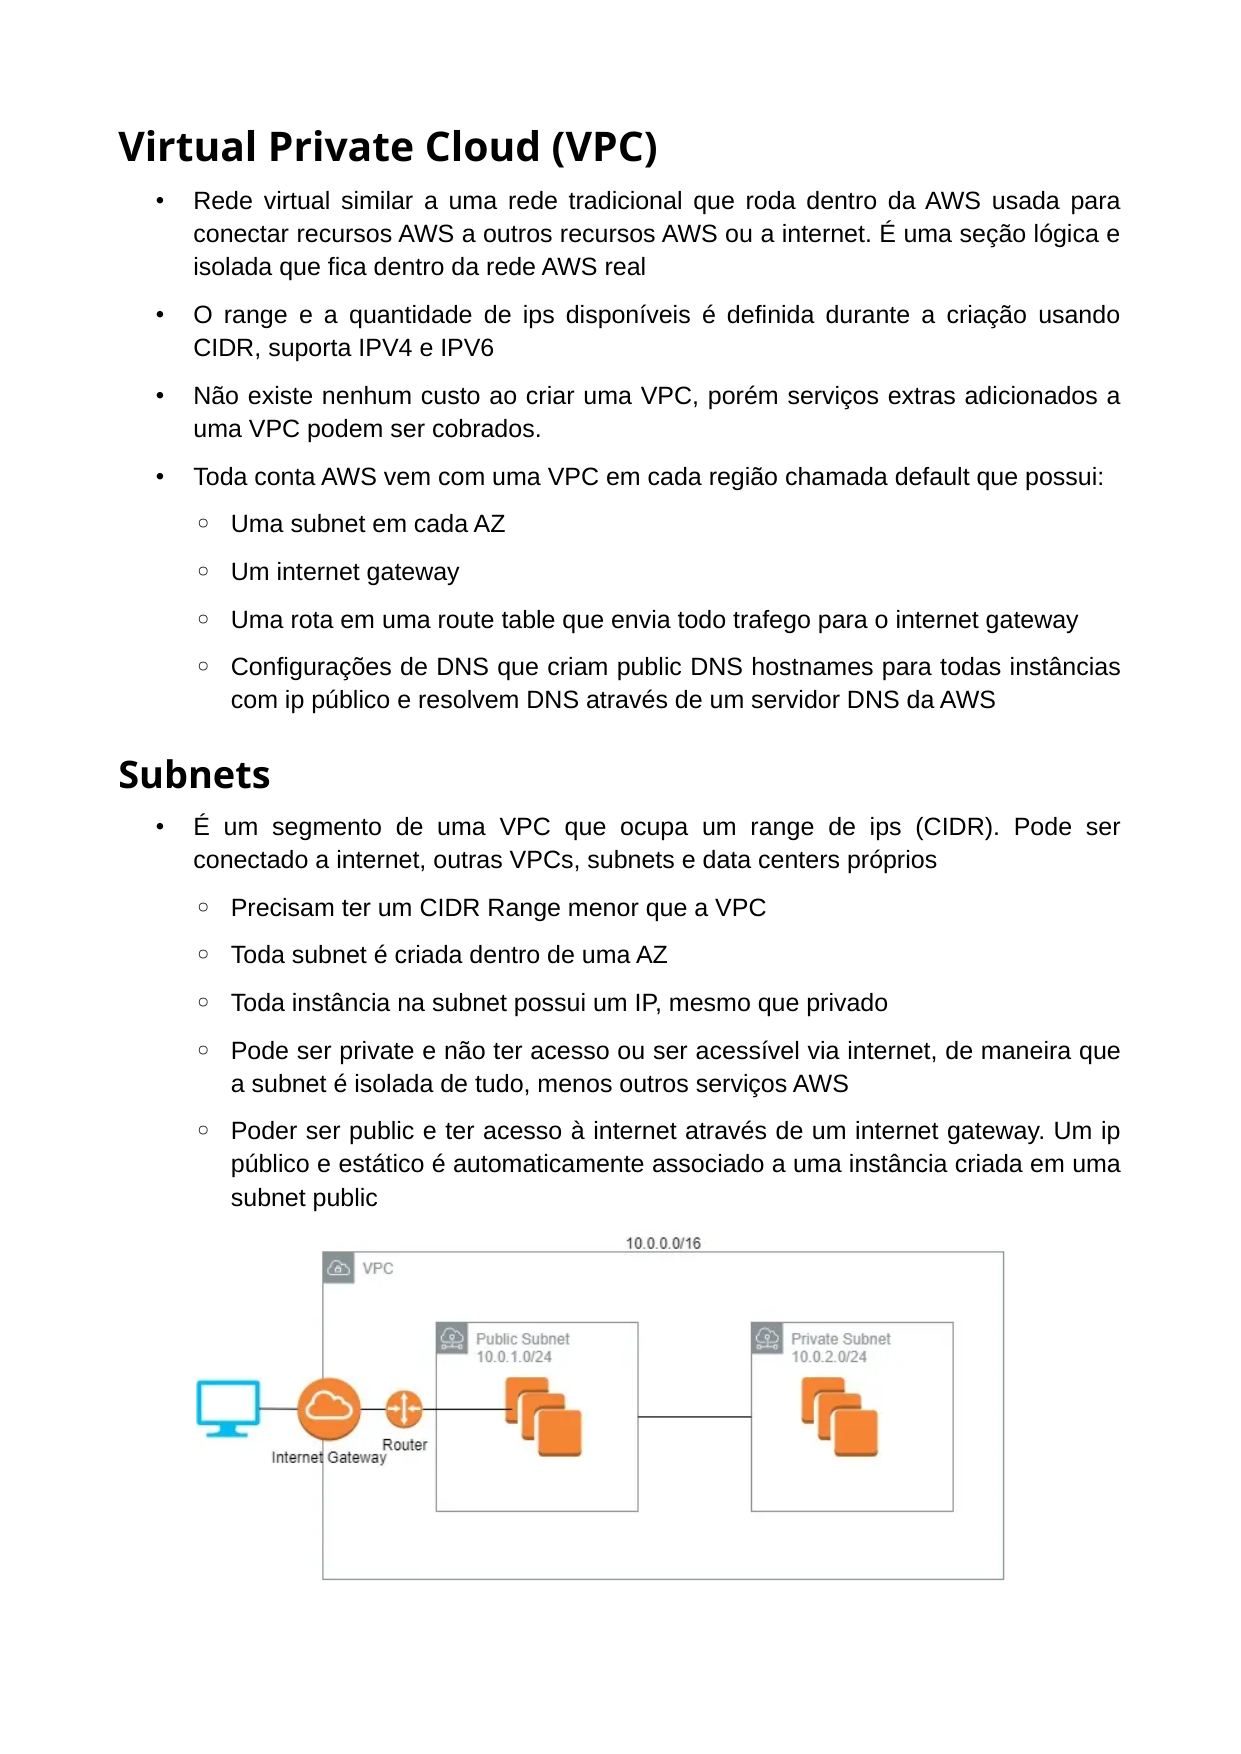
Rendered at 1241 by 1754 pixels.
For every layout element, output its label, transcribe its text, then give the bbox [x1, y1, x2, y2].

picture [190, 1230, 1050, 1594]
list Configurações de DNS que criam public DNS hostnames para todas instâncias com ip público e resolvem DNS através de um servidor DNS da AWS [193, 652, 1122, 714]
list Toda conta AWS vem com uma VPC em cada região chamada default que possui: [156, 461, 1122, 490]
list Pode ser private e não ter acesso ou ser acessível via internet, de maneira que a subnet é isolada de tudo, menos outros serviços AWS [193, 1036, 1122, 1097]
list Um internet gateway [193, 557, 1122, 586]
list Toda instância na subnet possui um IP, mesmo que privado [193, 988, 1122, 1017]
list Não existe nenhum custo ao criar uma VPC, porém serviços extras adicionados a uma VPC podem ser cobrados. [156, 381, 1122, 443]
subtitle Subnets [118, 748, 1122, 799]
list É um segmento de uma VPC que ocupa um range de ips (CIDR). Pode ser conectado a internet, outras VPCs, subnets e data centers próprios [156, 812, 1122, 874]
list Uma subnet em cada AZ [193, 509, 1122, 538]
list Toda subnet é criada dentro de uma AZ [193, 940, 1122, 969]
list Precisam ter um CIDR Range menor que a VPC [193, 892, 1122, 921]
list Rede virtual similar a uma rede tradicional que roda dentro da AWS usada para conectar recursos AWS a outros recursos AWS ou a internet. É uma seção lógica e isolada que fica dentro da rede AWS real [156, 186, 1122, 281]
subtitle Virtual Private Cloud (VPC) [118, 118, 1122, 174]
list Uma rota em uma route table que envia todo trafego para o internet gateway [193, 604, 1122, 633]
list O range e a quantidade de ips disponíveis é definida durante a criação usando CIDR, suporta IPV4 e IPV6 [156, 300, 1122, 362]
list Poder ser public e ter acesso à internet através de um internet gateway. Um ip público e estático é automaticamente associado a uma instância criada em uma subnet public [193, 1116, 1122, 1211]
